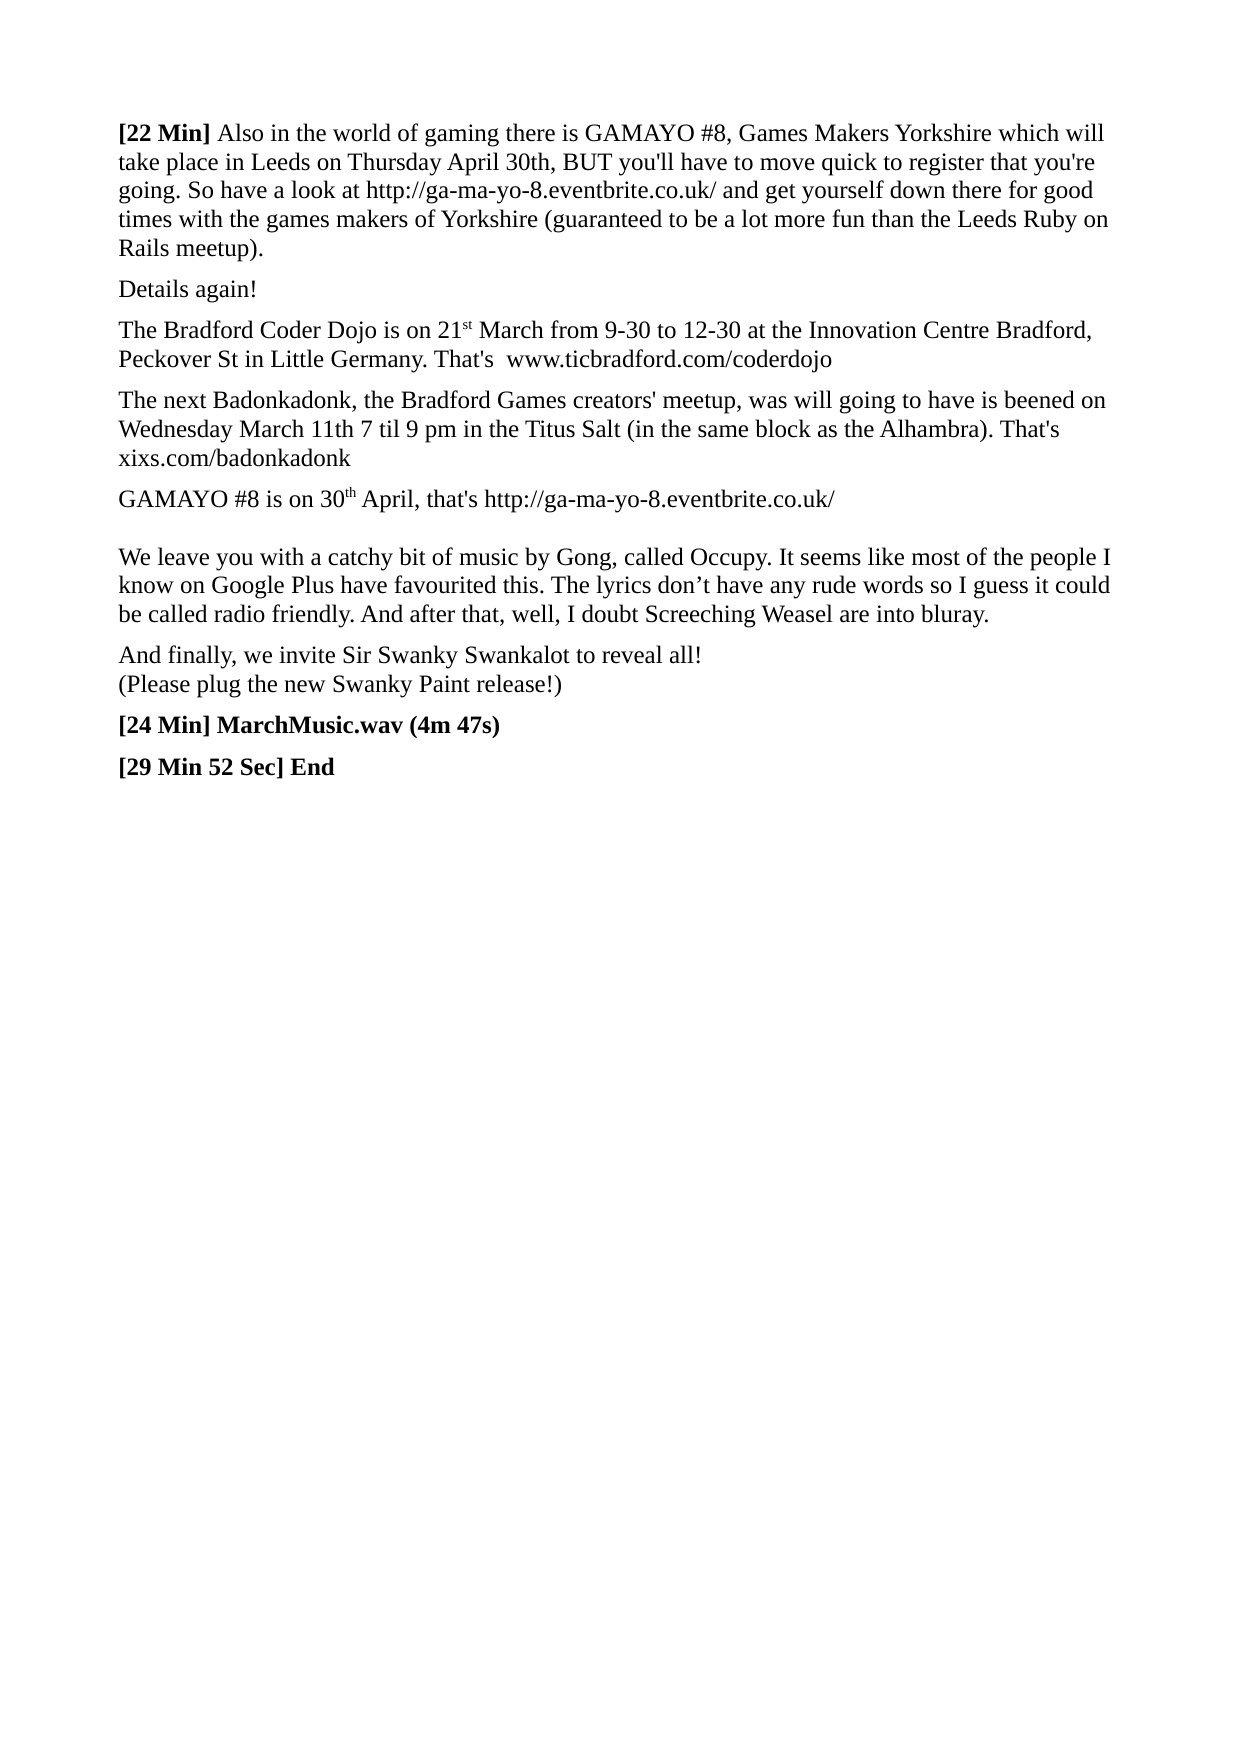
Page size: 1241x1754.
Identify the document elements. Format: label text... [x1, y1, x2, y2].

text [29 Min 52 Sec] End [118, 752, 1122, 781]
text The next Badonkadonk, the Bradford Games creators' meetup, was will going to have is beened on Wednesday March 11th 7 til 9 pm in the Titus Salt (in the same block as the Alhambra). That's xixs.com/badonkadonk [118, 386, 1122, 472]
text [24 Min] MarchMusic.wav (4m 47s) [118, 711, 1122, 739]
text The Bradford Coder Dojo is on 21st March from 9-30 to 12-30 at the Innovation Centre Bradford, Peckover St in Little Germany. That's www.ticbradford.com/coderdojo [118, 316, 1122, 373]
text And finally, we invite Sir Swanky Swankalot to reveal all! (Please plug the new Swanky Paint release!) [118, 641, 1122, 698]
text We leave you with a catchy bit of music by Gong, called Occupy. It seems like most of the people I know on Google Plus have favourited this. The lyrics don’t have any rude words so I guess it could be called radio friendly. And after that, well, I doubt Screeching Weasel are into bluray. [118, 542, 1122, 628]
text Details again! [118, 274, 1122, 303]
text [22 Min] Also in the world of gaming there is GAMAYO #8, Games Makers Yorkshire which will take place in Leeds on Thursday April 30th, BUT you'll have to move quick to register that you're going. So have a look at http://ga-ma-yo-8.eventbrite.co.uk/ and get yourself down there for good times with the games makers of Yorkshire (guaranteed to be a lot more fun than the Leeds Ruby on Rails meetup). [118, 118, 1122, 262]
text GAMAYO #8 is on 30th April, that's http://ga-ma-yo-8.eventbrite.co.uk/ [118, 484, 1122, 513]
